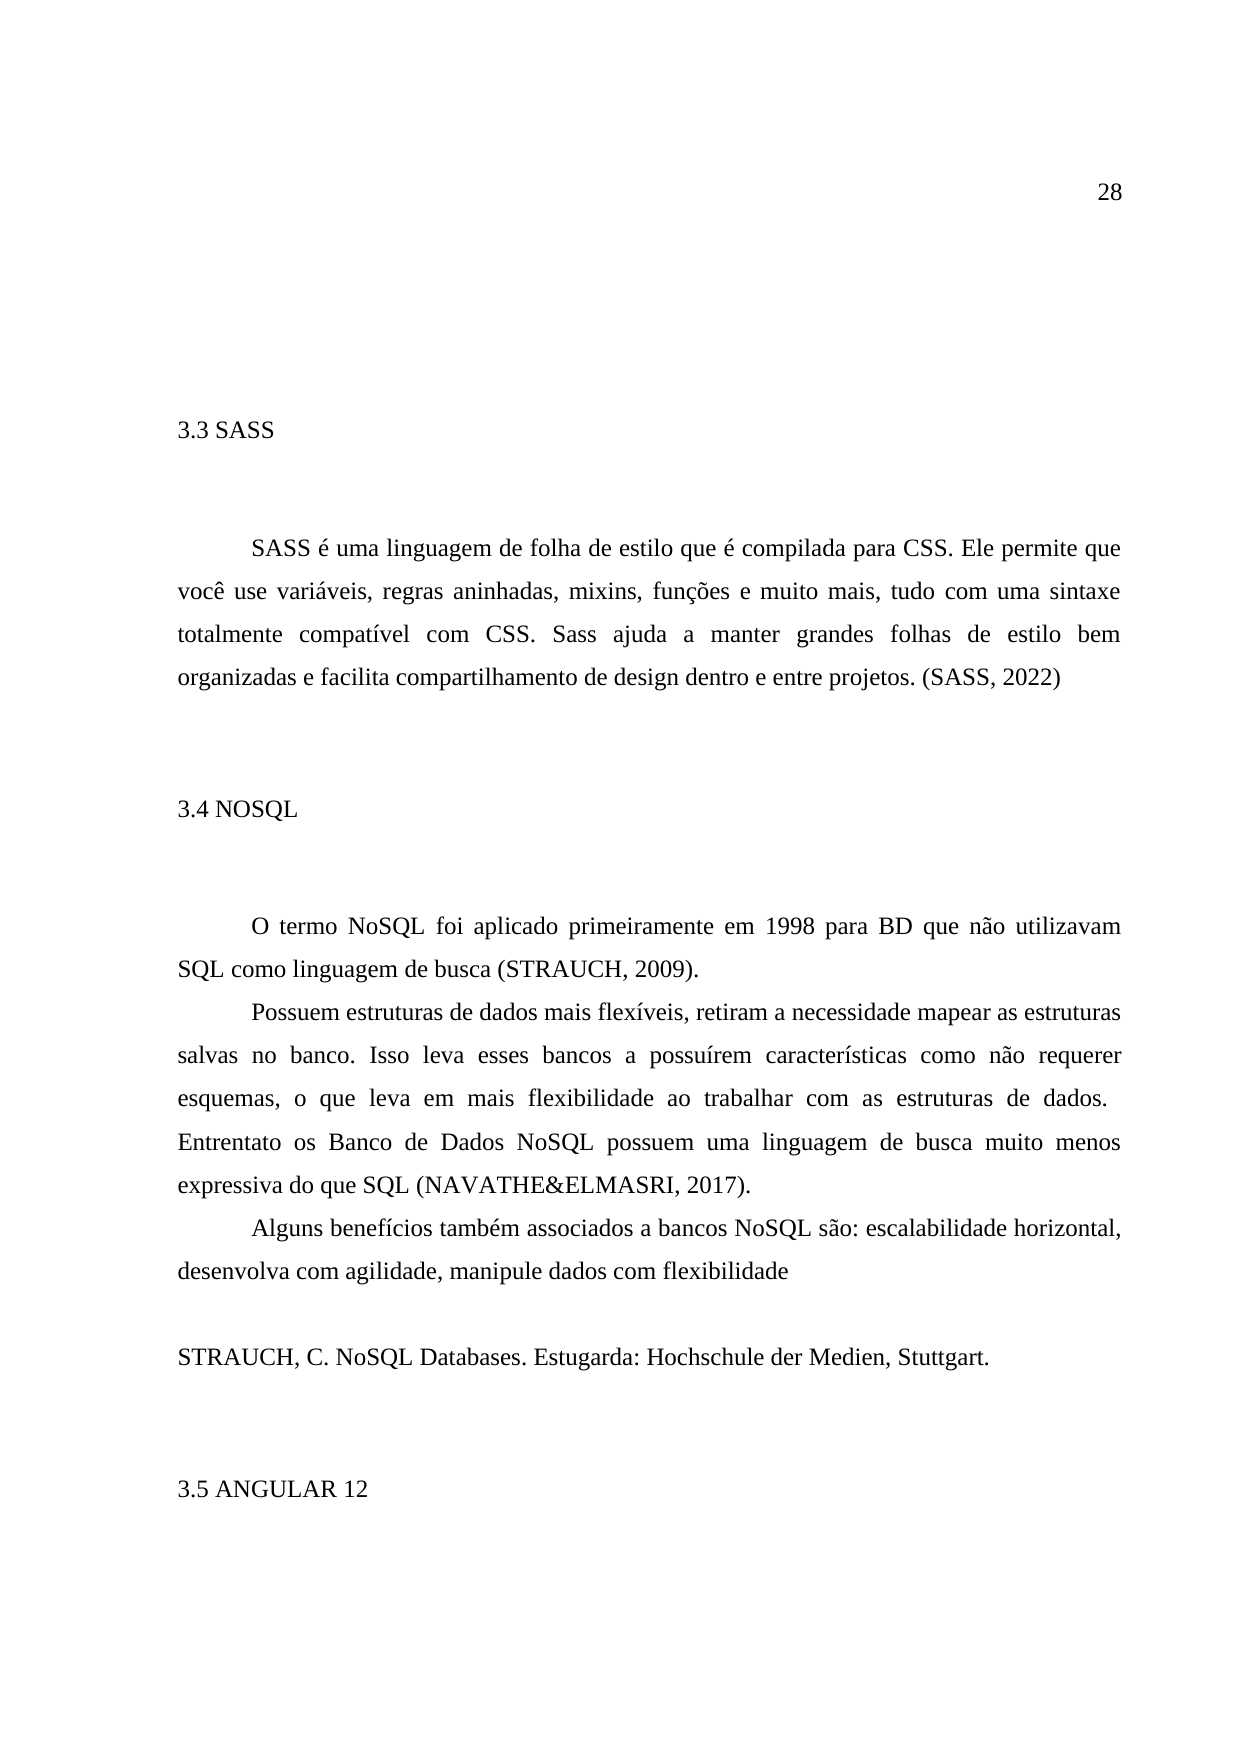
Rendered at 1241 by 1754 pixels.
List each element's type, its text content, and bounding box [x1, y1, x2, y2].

text O termo NoSQL foi aplicado primeiramente em 1998 para BD que não utilizavam SQL como linguagem de busca (STRAUCH, 2009). [177, 911, 1122, 983]
text Possuem estruturas de dados mais flexíveis, retiram a necessidade mapear as estruturas salvas no banco. Isso leva esses bancos a possuírem características como não requerer esquemas, o que leva em mais flexibilidade ao trabalhar com as estruturas de dados. Entrentato os Banco de Dados NoSQL possuem uma linguagem de busca muito menos expressiva do que SQL (NAVATHE&ELMASRI, 2017). [177, 997, 1122, 1198]
subtitle NosQL [177, 794, 1122, 822]
text Alguns benefícios também associados a bancos NoSQL são: escalabilidade horizontal, desenvolva com agilidade, manipule dados com flexibilidade [177, 1213, 1122, 1285]
subtitle SASS [177, 415, 1122, 444]
text SASS é uma linguagem de folha de estilo que é compilada para CSS. Ele permite que você use variáveis, regras aninhadas, mixins, funções e muito mais, tudo com uma sintaxe totalmente compatível com CSS. Sass ajuda a manter grandes folhas de estilo bem organizadas e facilita compartilhamento de design dentro e entre projetos. (SASS, 2022) [177, 533, 1122, 691]
subtitle ANGULAR 12 [177, 1474, 1122, 1503]
text STRAUCH, C. NoSQL Databases. Estugarda: Hochschule der Medien, Stuttgart. [177, 1342, 1122, 1371]
